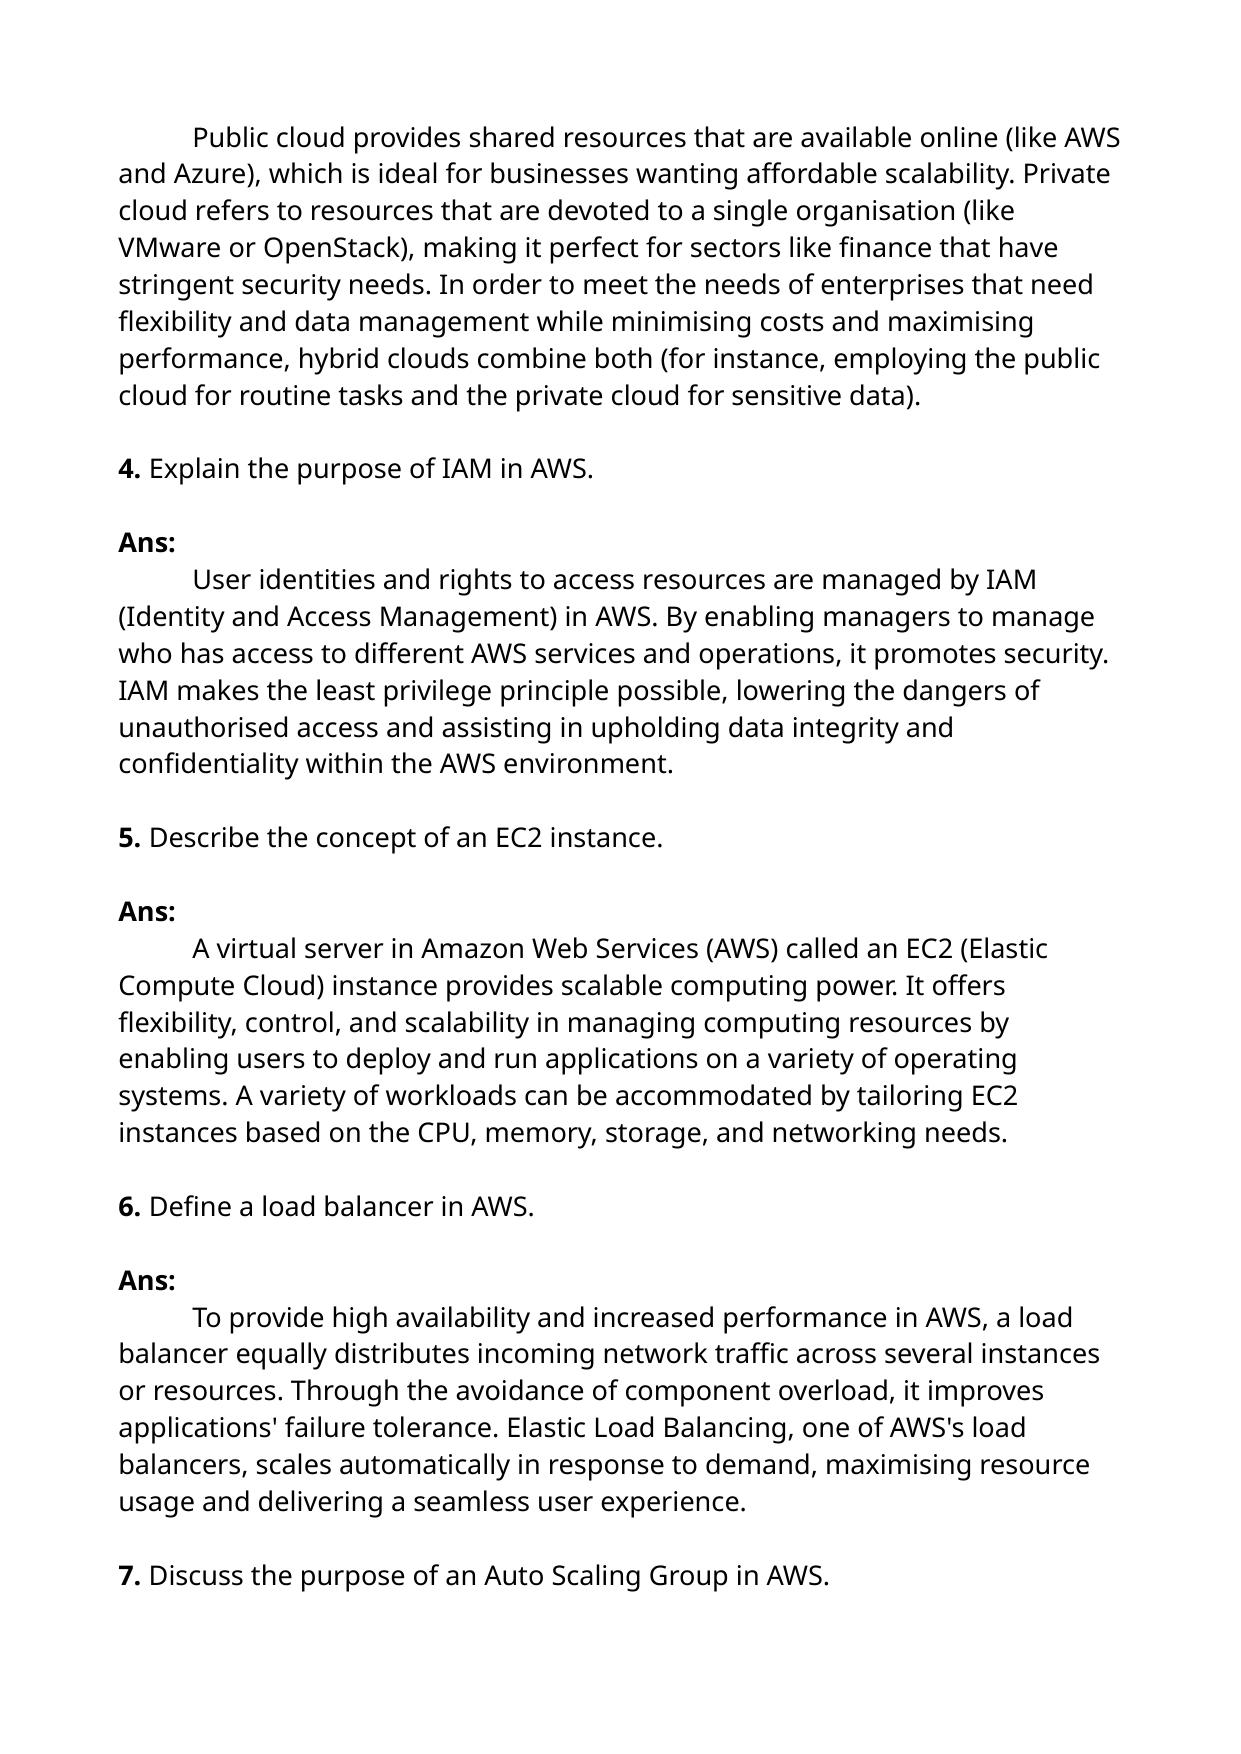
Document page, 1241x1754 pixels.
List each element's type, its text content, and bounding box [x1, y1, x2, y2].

text To provide high availability and increased performance in AWS, a load balancer equally distributes incoming network traffic across several instances or resources. Through the avoidance of component overload, it improves applications' failure tolerance. Elastic Load Balancing, one of AWS's load balancers, scales automatically in response to demand, maximising resource usage and delivering a seamless user experience. [118, 1298, 1122, 1519]
text User identities and rights to access resources are managed by IAM (Identity and Access Management) in AWS. By enabling managers to manage who has access to different AWS services and operations, it promotes security. IAM makes the least privilege principle possible, lowering the dangers of unauthorised access and assisting in upholding data integrity and confidentiality within the AWS environment. [118, 561, 1122, 782]
text Public cloud provides shared resources that are available online (like AWS and Azure), which is ideal for businesses wanting affordable scalability. Private cloud refers to resources that are devoted to a single organisation (like VMware or OpenStack), making it perfect for sectors like finance that have stringent security needs. In order to meet the needs of enterprises that need flexibility and data management while minimising costs and maximising performance, hybrid clouds combine both (for instance, employing the public cloud for routine tasks and the private cloud for sensitive data). [118, 118, 1122, 413]
text 5. Describe the concept of an EC2 instance. [118, 819, 1122, 856]
text Ans: [118, 892, 1122, 929]
text 6. Define a load balancer in AWS. [118, 1187, 1122, 1224]
text Ans: [118, 524, 1122, 561]
text A virtual server in Amazon Web Services (AWS) called an EC2 (Elastic Compute Cloud) instance provides scalable computing power. It offers flexibility, control, and scalability in managing computing resources by enabling users to deploy and run applications on a variety of operating systems. A variety of workloads can be accommodated by tailoring EC2 instances based on the CPU, memory, storage, and networking needs. [118, 929, 1122, 1151]
text Ans: [118, 1261, 1122, 1298]
text 7. Discuss the purpose of an Auto Scaling Group in AWS. [118, 1556, 1122, 1593]
text 4. Explain the purpose of IAM in AWS. [118, 450, 1122, 487]
